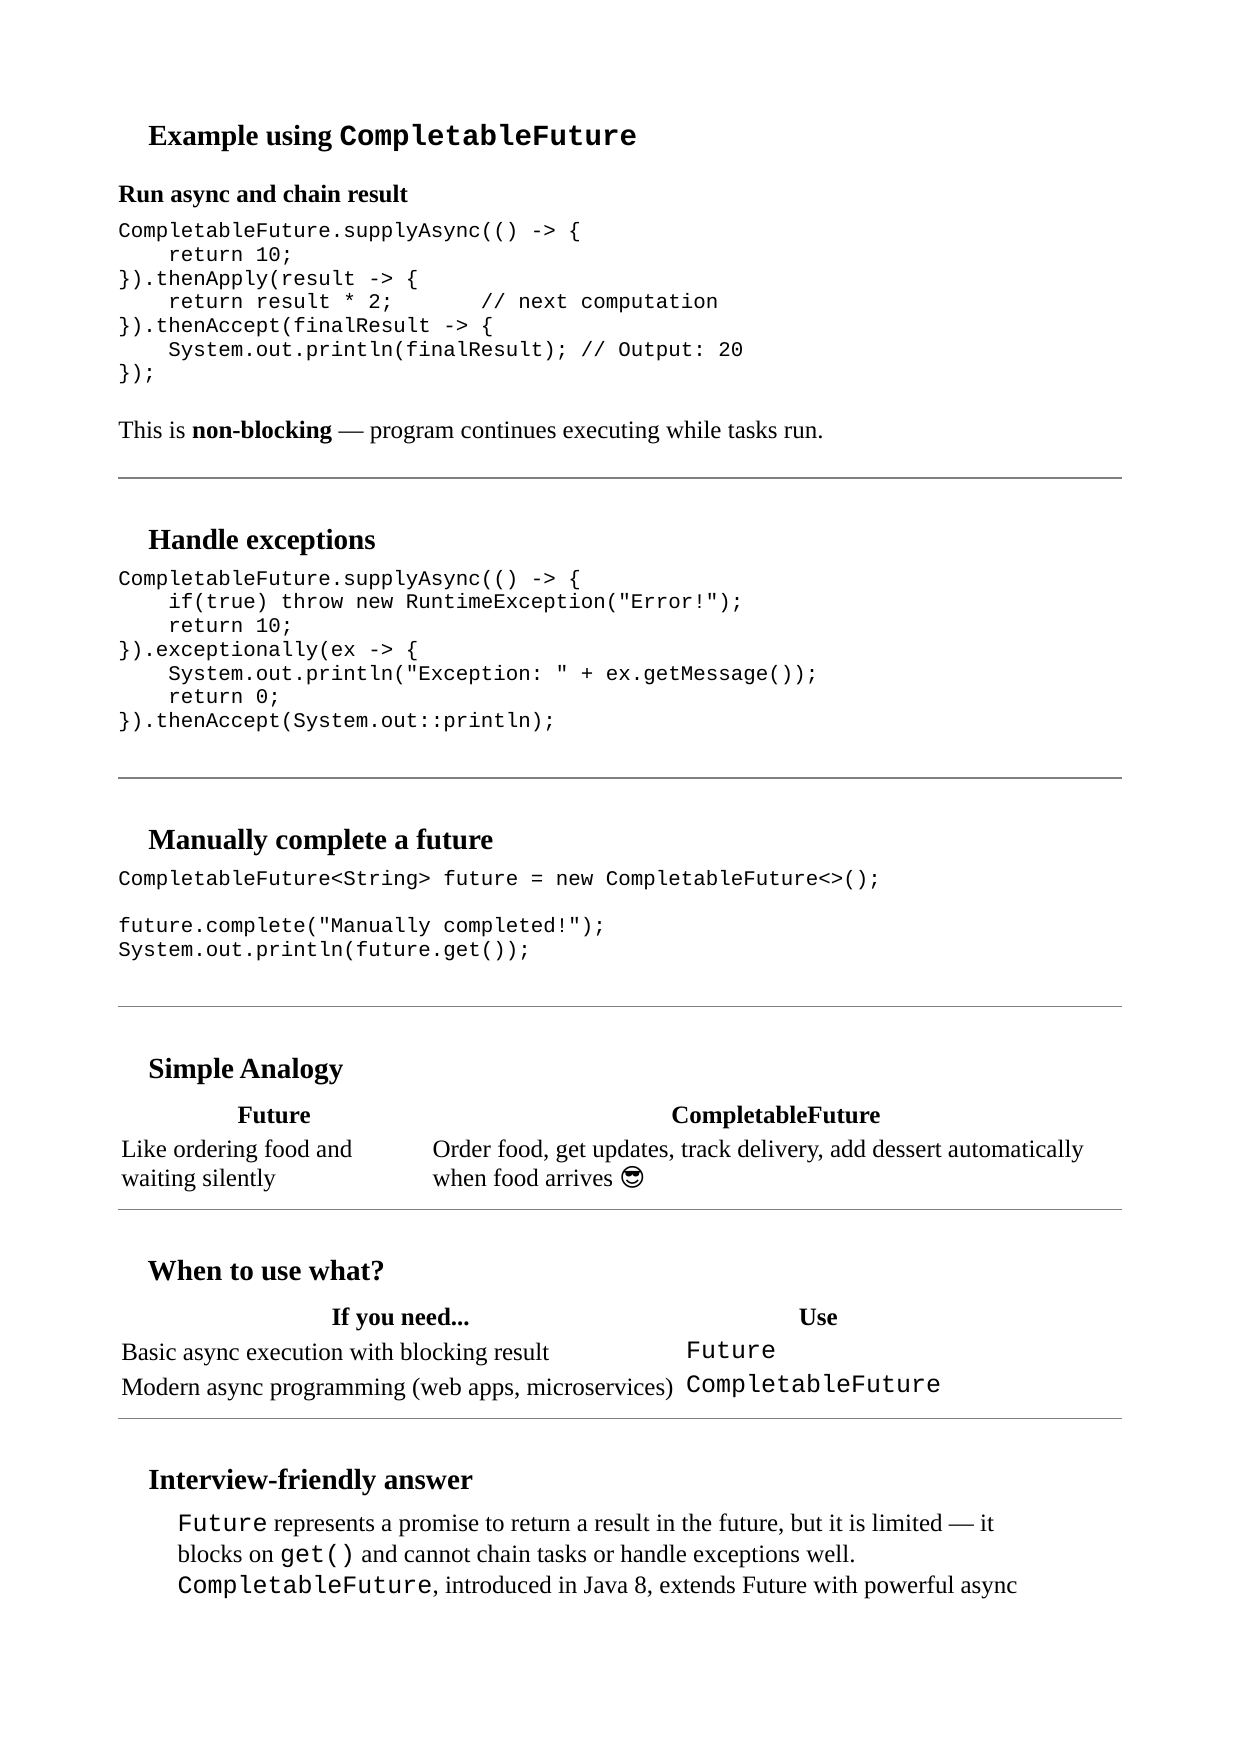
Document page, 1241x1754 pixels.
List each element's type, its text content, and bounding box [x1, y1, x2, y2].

table_cell Order food, get updates, track delivery, add dessert automatically when food arrives 😎 [430, 1131, 1122, 1195]
text System.out.println("Exception: " + ex.getMessage()); [118, 662, 1122, 686]
text This is non-blocking — program continues executing while tasks run. [118, 415, 1122, 444]
subtitle 🎯 Simple Analogy [118, 1051, 1122, 1084]
text }); [118, 362, 1122, 386]
text return 10; [118, 615, 1122, 639]
text CompletableFuture.supplyAsync(() -> { [118, 220, 1122, 244]
text }).thenAccept(System.out::println); [118, 710, 1122, 733]
table_cell Like ordering food and waiting silently [118, 1131, 429, 1195]
subtitle 📌 Interview-friendly answer [118, 1462, 1122, 1496]
text }).thenApply(result -> { [118, 268, 1122, 291]
table_cell Basic async execution with blocking result [118, 1334, 683, 1369]
subtitle ✅ Example using CompletableFuture [118, 118, 1122, 154]
subtitle ✅ Manually complete a future [118, 822, 1122, 855]
table_header CompletableFuture [430, 1097, 1122, 1131]
text }).thenAccept(finalResult -> { [118, 315, 1122, 339]
table_header If you need... [118, 1300, 683, 1334]
text CompletableFuture<String> future = new CompletableFuture<>(); [118, 868, 1122, 891]
text }).exceptionally(ex -> { [118, 639, 1122, 662]
table_cell Future [683, 1334, 953, 1369]
text CompletableFuture.supplyAsync(() -> { [118, 568, 1122, 592]
text return 10; [118, 244, 1122, 268]
text System.out.println(future.get()); [118, 939, 1122, 962]
subtitle 🧠 When to use what? [118, 1253, 1122, 1287]
table_header Future [118, 1097, 429, 1131]
text if(true) throw new RuntimeException("Error!"); [118, 592, 1122, 615]
text return result * 2; // next computation [118, 291, 1122, 315]
table_cell CompletableFuture [683, 1369, 953, 1403]
text return 0; [118, 686, 1122, 710]
table_cell Modern async programming (web apps, microservices) [118, 1369, 683, 1403]
subtitle Run async and chain result [118, 179, 1122, 208]
text System.out.println(finalResult); // Output: 20 [118, 339, 1122, 362]
text future.complete("Manually completed!"); [118, 915, 1122, 939]
subtitle ✅ Handle exceptions [118, 522, 1122, 555]
table_header Use [683, 1300, 953, 1334]
text Future represents a promise to return a result in the future, but it is limited — it blocks on get() and cannot chain tasks or handle exceptions well. CompletableFuture, introduced in Java 8, extends Future with powerful async [177, 1508, 1063, 1601]
